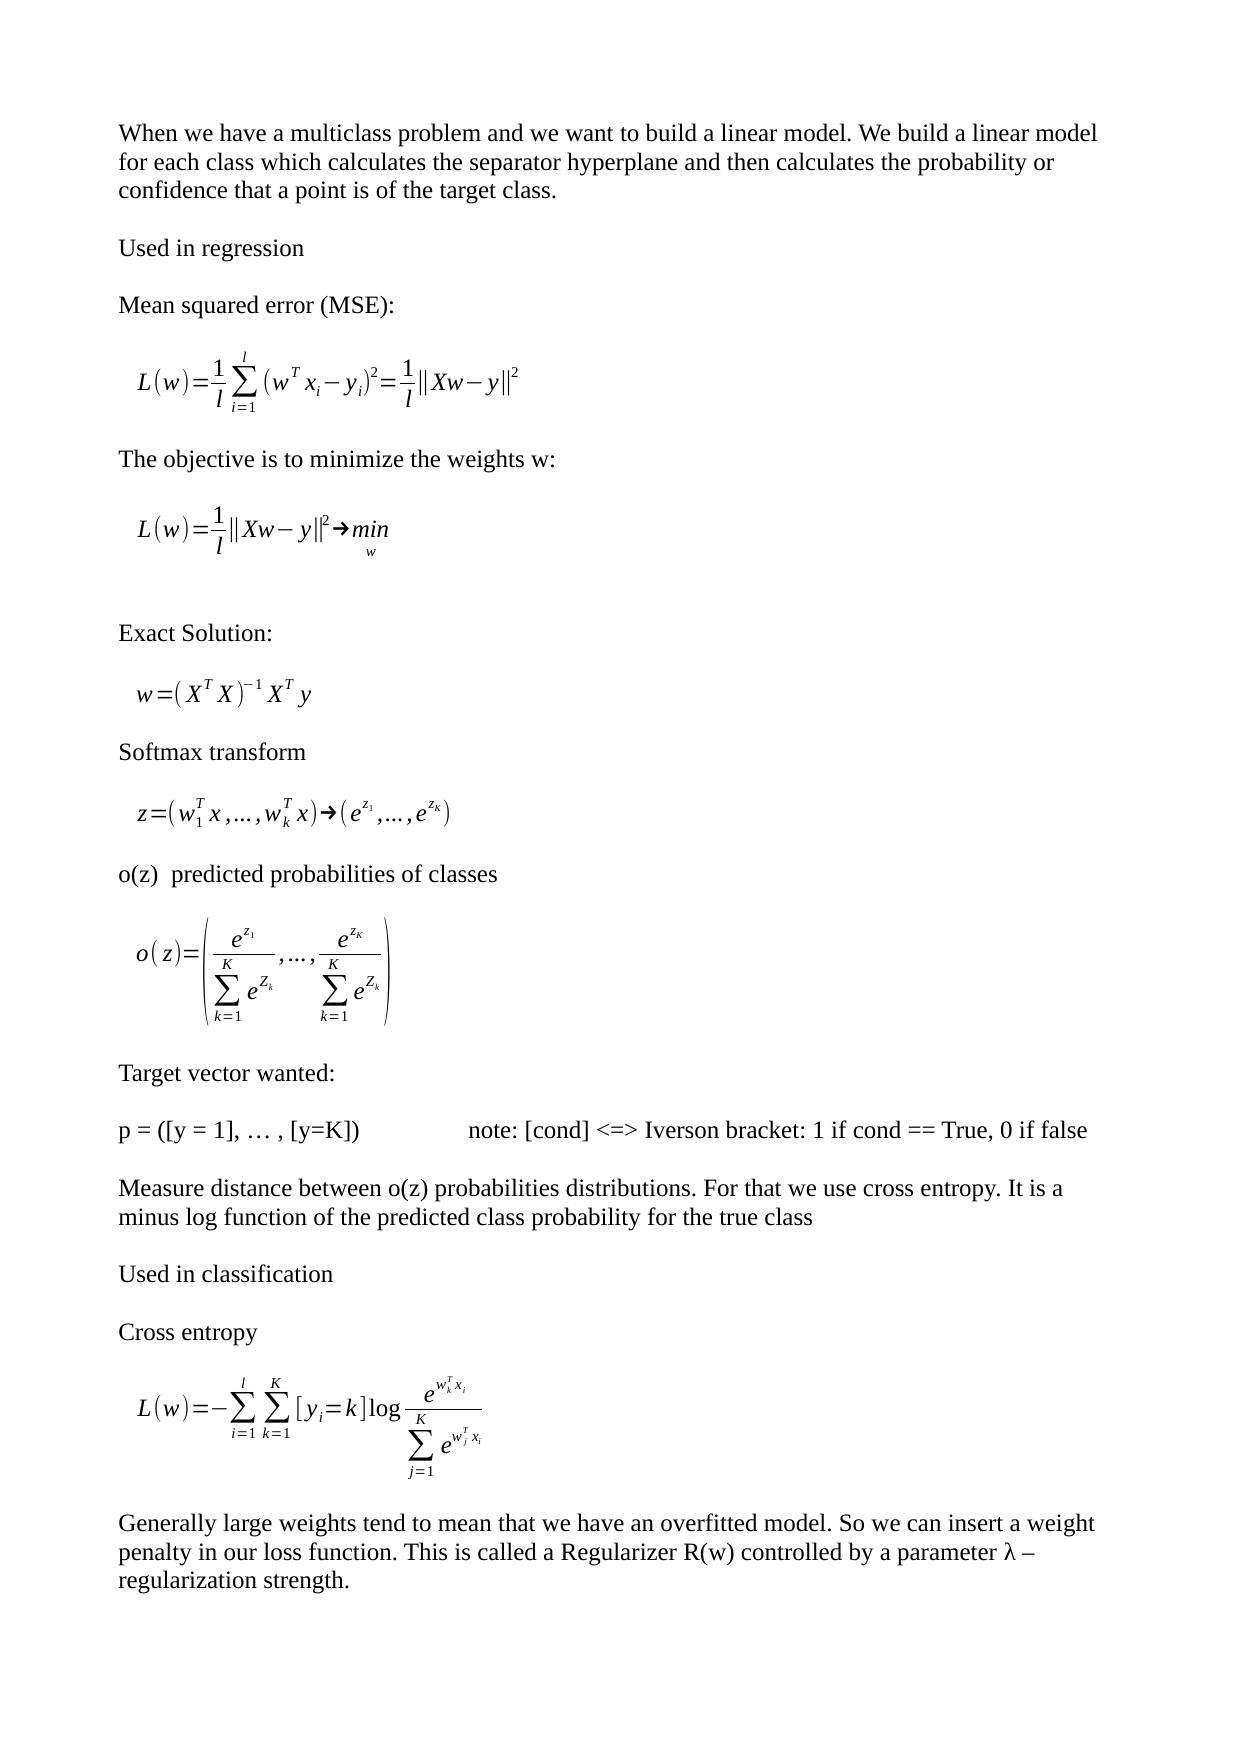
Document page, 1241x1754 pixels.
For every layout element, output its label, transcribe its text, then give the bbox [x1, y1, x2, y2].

text The objective is to minimize the weights w: [118, 444, 1122, 473]
text Exact Solution: [118, 618, 1122, 647]
text Measure distance between o(z) probabilities distributions. For that we use cross entropy. It is a minus log function of the predicted class probability for the true class [118, 1173, 1122, 1231]
text Generally large weights tend to mean that we have an overfitted model. So we can insert a weight penalty in our loss function. This is called a Regularizer R(w) controlled by a parameter λ – regularization strength. [118, 1508, 1122, 1594]
text Target vector wanted: [118, 1058, 1122, 1087]
text Softmax transform [118, 737, 1122, 766]
text Mean squared error (MSE): [118, 291, 1122, 319]
text o(z) predicted probabilities of classes [118, 859, 1122, 888]
text Used in classification [118, 1259, 1122, 1288]
text Used in regression [118, 233, 1122, 262]
text p = ([y = 1], … , [y=K]) note: [cond] <=> Iverson bracket: 1 if cond == True, 0 if false [118, 1116, 1122, 1144]
text When we have a multiclass problem and we want to build a linear model. We build a linear model for each class which calculates the separator hyperplane and then calculates the probability or confidence that a point is of the target class. [118, 118, 1122, 204]
text Cross entropy [118, 1317, 1122, 1346]
